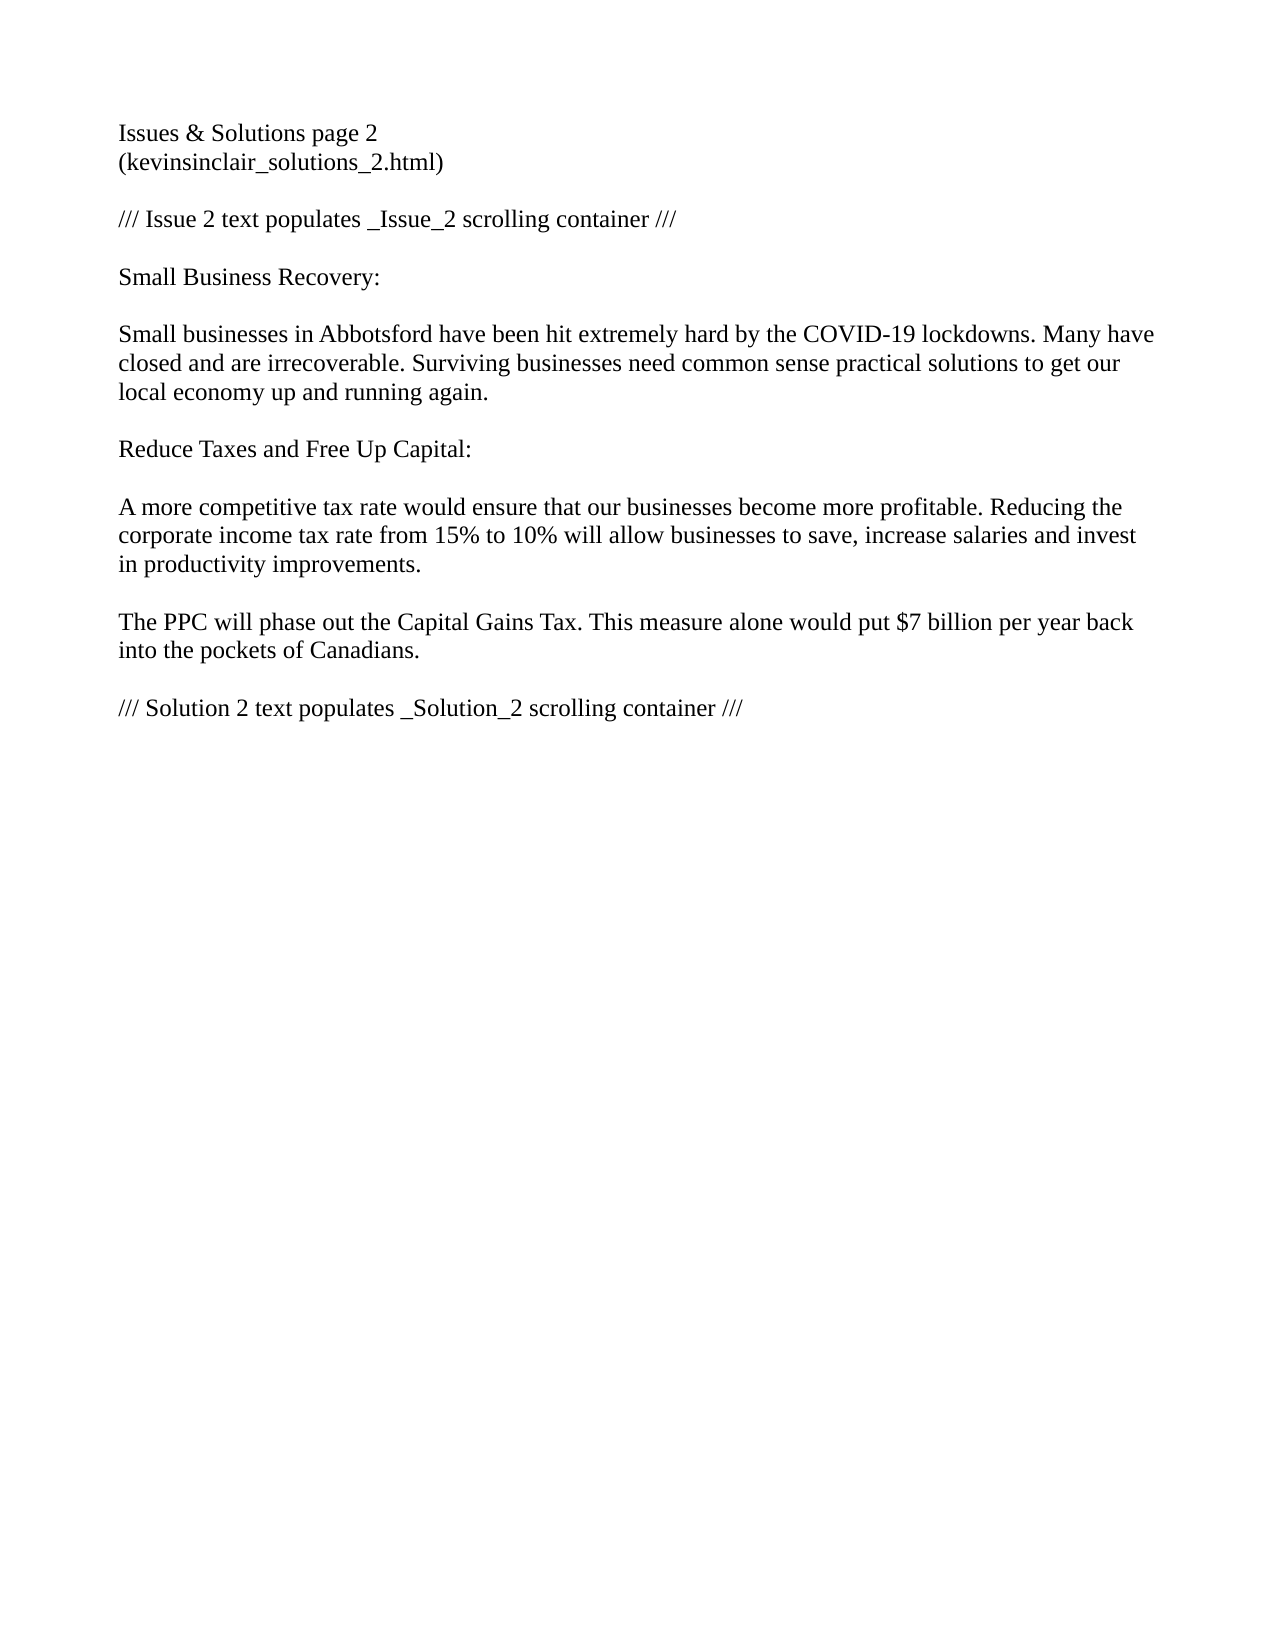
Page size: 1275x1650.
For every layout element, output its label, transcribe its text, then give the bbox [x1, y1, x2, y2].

text /// Solution 2 text populates _Solution_2 scrolling container /// [118, 693, 1157, 722]
text Small Business Recovery: [118, 262, 1157, 291]
text /// Issue 2 text populates _Issue_2 scrolling container /// [118, 204, 1157, 233]
text (kevinsinclair_solutions_2.html) [118, 147, 1157, 176]
text Reduce Taxes and Free Up Capital: [118, 434, 1157, 463]
text A more competitive tax rate would ensure that our businesses become more profitable. Reducing the corporate income tax rate from 15% to 10% will allow businesses to save, increase salaries and invest in productivity improvements. [118, 492, 1157, 578]
text The PPC will phase out the Capital Gains Tax. This measure alone would put $7 billion per year back into the pockets of Canadians. [118, 607, 1157, 664]
text Small businesses in Abbotsford have been hit extremely hard by the COVID-19 lockdowns. Many have closed and are irrecoverable. Surviving businesses need common sense practical solutions to get our local economy up and running again. [118, 319, 1157, 406]
text Issues & Solutions page 2 [118, 118, 1157, 147]
